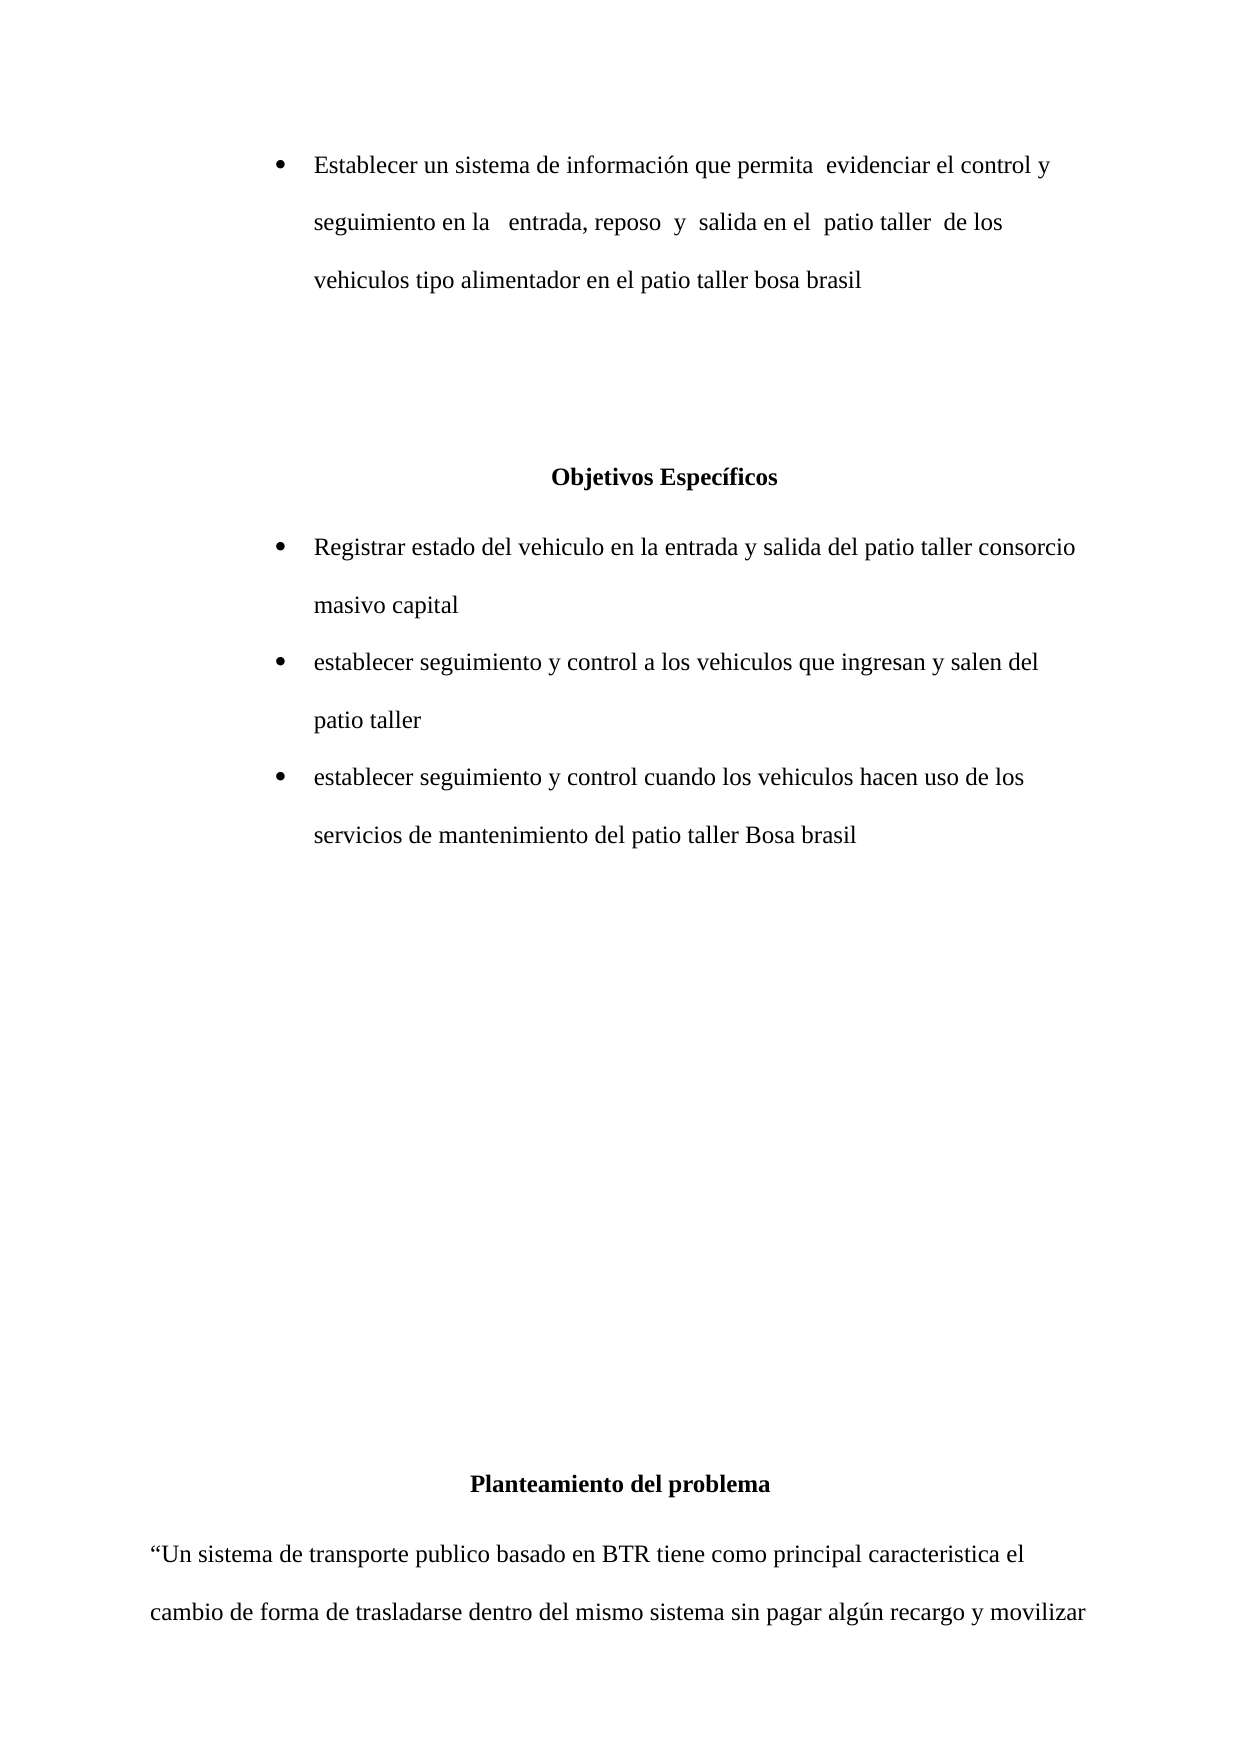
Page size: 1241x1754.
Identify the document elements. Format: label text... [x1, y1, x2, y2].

list Registrar estado del vehiculo en la entrada y salida del patio taller consorcio masivo capital [276, 532, 1090, 619]
list “Un sistema de transporte publico basado en BTR tiene como principal caracteristica el cambio de forma de trasladarse dentro del mismo sistema sin pagar algún recargo y movilizar [150, 1539, 1090, 1625]
subtitle Planteamiento del problema [150, 1469, 1090, 1498]
list establecer seguimiento y control a los vehiculos que ingresan y salen del patio taller [276, 647, 1090, 734]
subtitle Objetivos Específicos [238, 462, 1090, 491]
list establecer seguimiento y control cuando los vehiculos hacen uso de los servicios de mantenimiento del patio taller Bosa brasil [276, 762, 1090, 849]
list Establecer un sistema de información que permita evidenciar el control y seguimiento en la entrada, reposo y salida en el patio taller de los vehiculos tipo alimentador en el patio taller bosa brasil [276, 150, 1090, 294]
